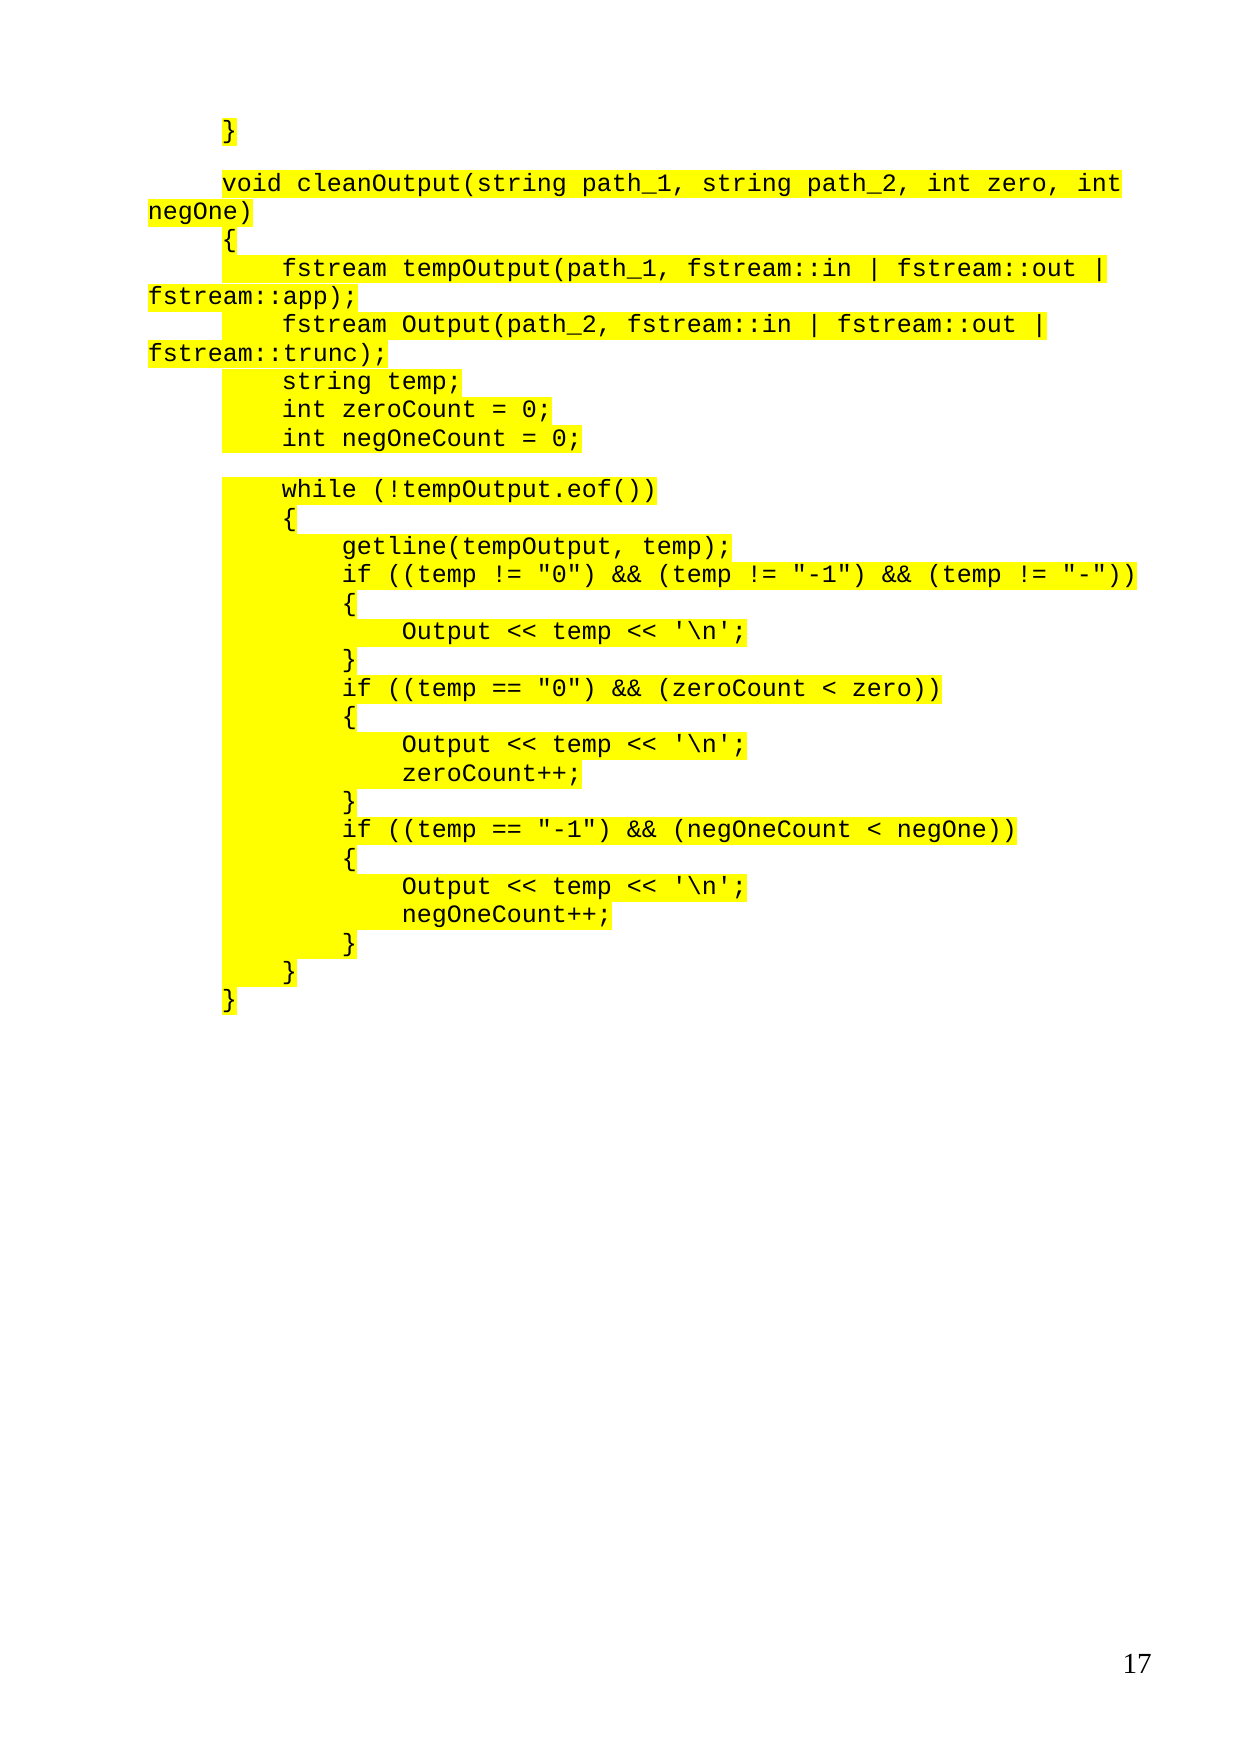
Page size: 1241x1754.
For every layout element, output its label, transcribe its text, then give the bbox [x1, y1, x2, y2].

text while (!tempOutput.eof()) [148, 477, 1152, 505]
text Output << temp << '\n'; [148, 874, 1152, 902]
text { [148, 704, 1152, 732]
text { [148, 505, 1152, 534]
text if ((temp != "0") && (temp != "-1") && (temp != "-")) [148, 562, 1152, 590]
text void cleanOutput(string path_1, string path_2, int zero, int negOne) [148, 170, 1152, 227]
text fstream Output(path_2, fstream::in | fstream::out | fstream::trunc); [148, 312, 1152, 368]
text negOneCount++; [148, 902, 1152, 930]
text zeroCount++; [148, 760, 1152, 789]
text } [148, 987, 1152, 1015]
text string temp; [148, 368, 1152, 397]
text { [148, 845, 1152, 874]
text { [148, 227, 1152, 255]
text } [148, 789, 1152, 817]
text { [148, 590, 1152, 619]
text } [148, 118, 1152, 146]
text int zeroCount = 0; [148, 397, 1152, 425]
text Output << temp << '\n'; [148, 619, 1152, 647]
text if ((temp == "0") && (zeroCount < zero)) [148, 675, 1152, 704]
text } [148, 647, 1152, 675]
text } [148, 930, 1152, 959]
text if ((temp == "-1") && (negOneCount < negOne)) [148, 817, 1152, 845]
text } [148, 959, 1152, 987]
text Output << temp << '\n'; [148, 732, 1152, 760]
text fstream tempOutput(path_1, fstream::in | fstream::out | fstream::app); [148, 255, 1152, 312]
text int negOneCount = 0; [148, 425, 1152, 453]
text getline(tempOutput, temp); [148, 534, 1152, 562]
